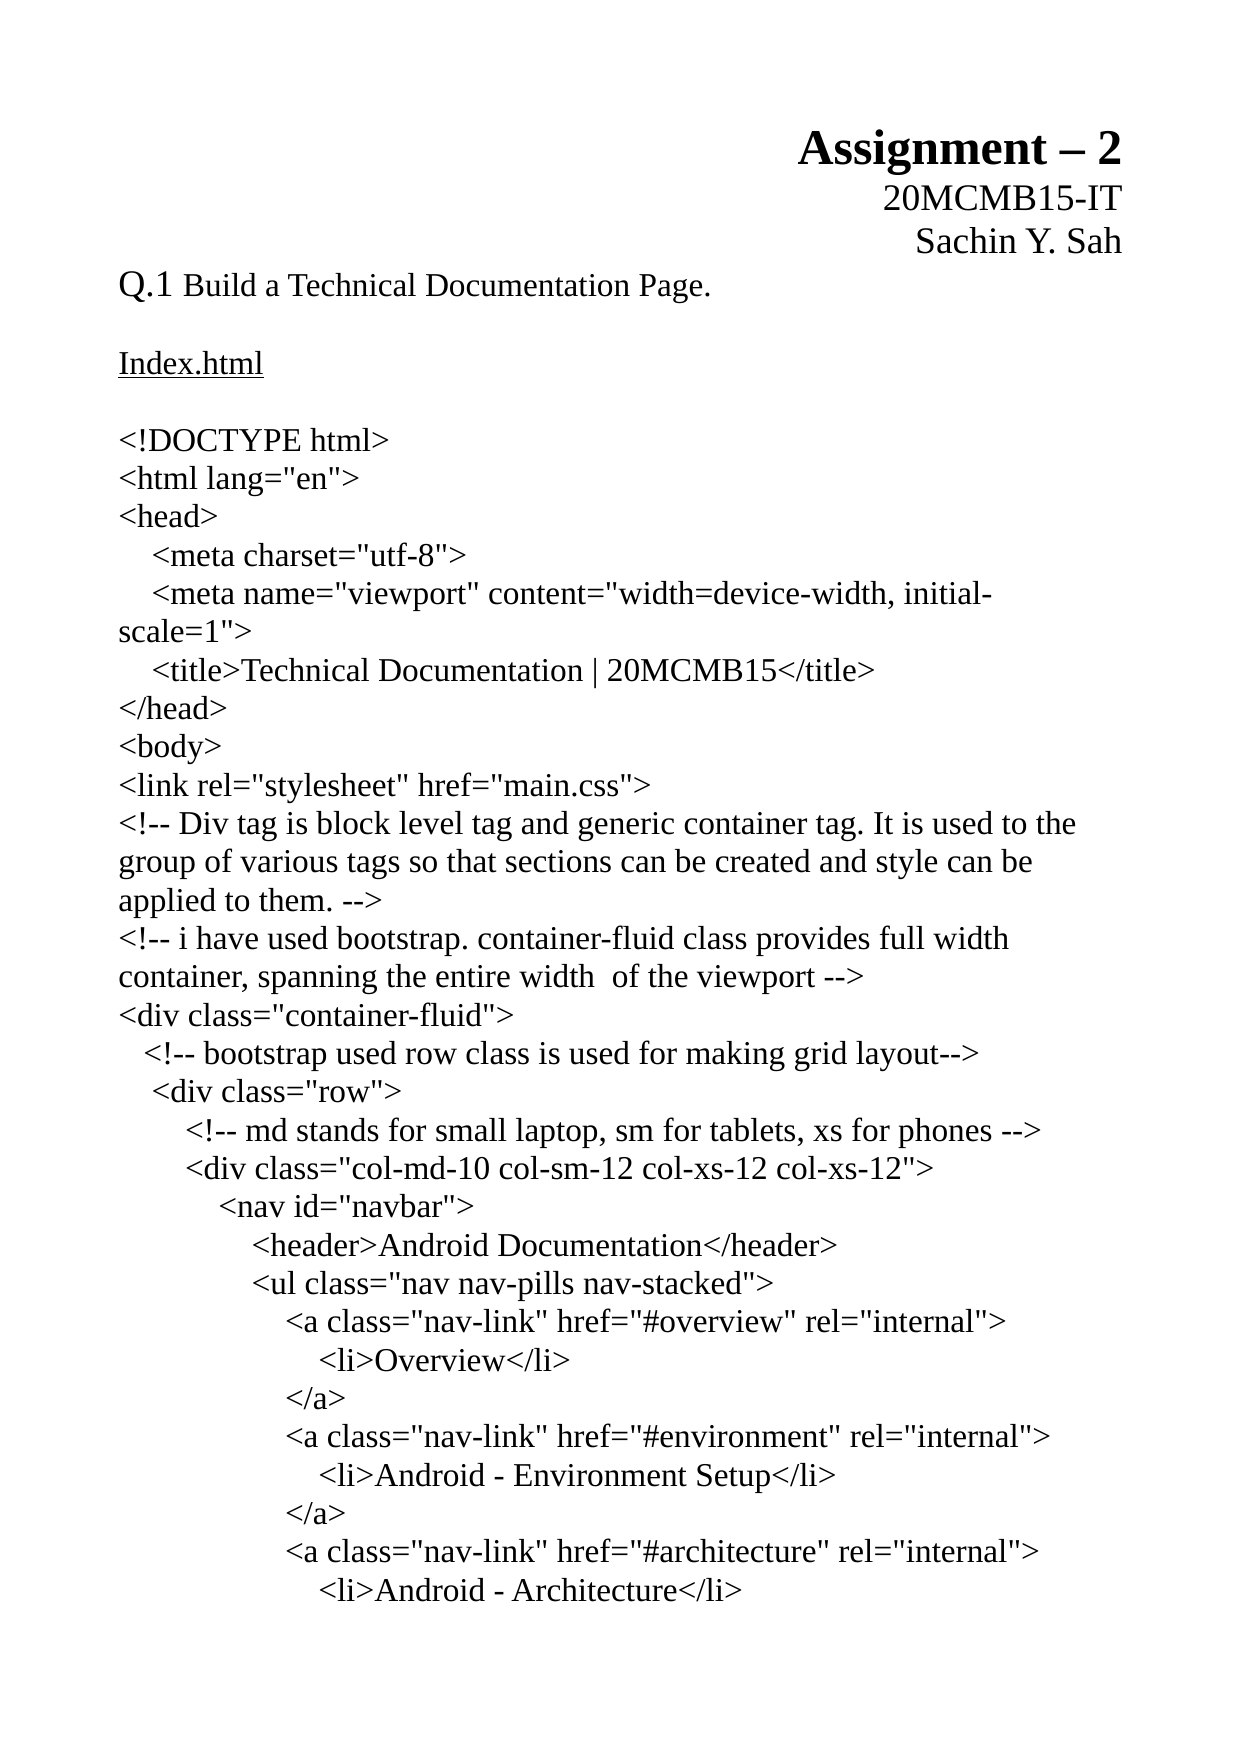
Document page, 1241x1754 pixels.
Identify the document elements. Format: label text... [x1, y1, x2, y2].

text <!-- i have used bootstrap. container-fluid class provides full width container, spanning the entire width of the viewport --> [118, 918, 1122, 995]
text <header>Android Documentation</header> [118, 1225, 1122, 1263]
text <div class="row"> [118, 1072, 1122, 1110]
text Q.1 Build a Technical Documentation Page. [118, 262, 1122, 305]
text <title>Technical Documentation | 20MCMB15</title> [118, 650, 1122, 688]
text <!-- Div tag is block level tag and generic container tag. It is used to the group of various tags so that sections can be created and style can be applied to them. --> [118, 803, 1122, 918]
text <meta charset="utf-8"> [118, 535, 1122, 573]
text <meta name="viewport" content="width=device-width, initial-scale=1"> [118, 573, 1122, 650]
text <!DOCTYPE html> [118, 420, 1122, 458]
text <a class="nav-link" href="#environment" rel="internal"> [118, 1417, 1122, 1455]
text <li>Overview</li> [118, 1340, 1122, 1378]
text <!-- bootstrap used row class is used for making grid layout--> [118, 1033, 1122, 1072]
text <a class="nav-link" href="#overview" rel="internal"> [118, 1302, 1122, 1340]
text <head> [118, 497, 1122, 535]
text <body> [118, 727, 1122, 765]
text <a class="nav-link" href="#architecture" rel="internal"> [118, 1532, 1122, 1570]
text <div class="container-fluid"> [118, 995, 1122, 1033]
text <li>Android - Environment Setup</li> [118, 1455, 1122, 1493]
text </head> [118, 688, 1122, 727]
text 20MCMB15-IT [118, 176, 1122, 219]
text <li>Android - Architecture</li> [118, 1570, 1122, 1608]
text <ul class="nav nav-pills nav-stacked"> [118, 1263, 1122, 1302]
text Index.html [118, 343, 1122, 382]
text <html lang="en"> [118, 458, 1122, 497]
text <nav id="navbar"> [118, 1187, 1122, 1225]
text </a> [118, 1493, 1122, 1532]
text </a> [118, 1378, 1122, 1417]
text Assignment – 2 [118, 118, 1122, 176]
text <!-- md stands for small laptop, sm for tablets, xs for phones --> [118, 1110, 1122, 1148]
text <div class="col-md-10 col-sm-12 col-xs-12 col-xs-12"> [118, 1148, 1122, 1187]
text <link rel="stylesheet" href="main.css"> [118, 765, 1122, 803]
text Sachin Y. Sah [118, 219, 1122, 262]
